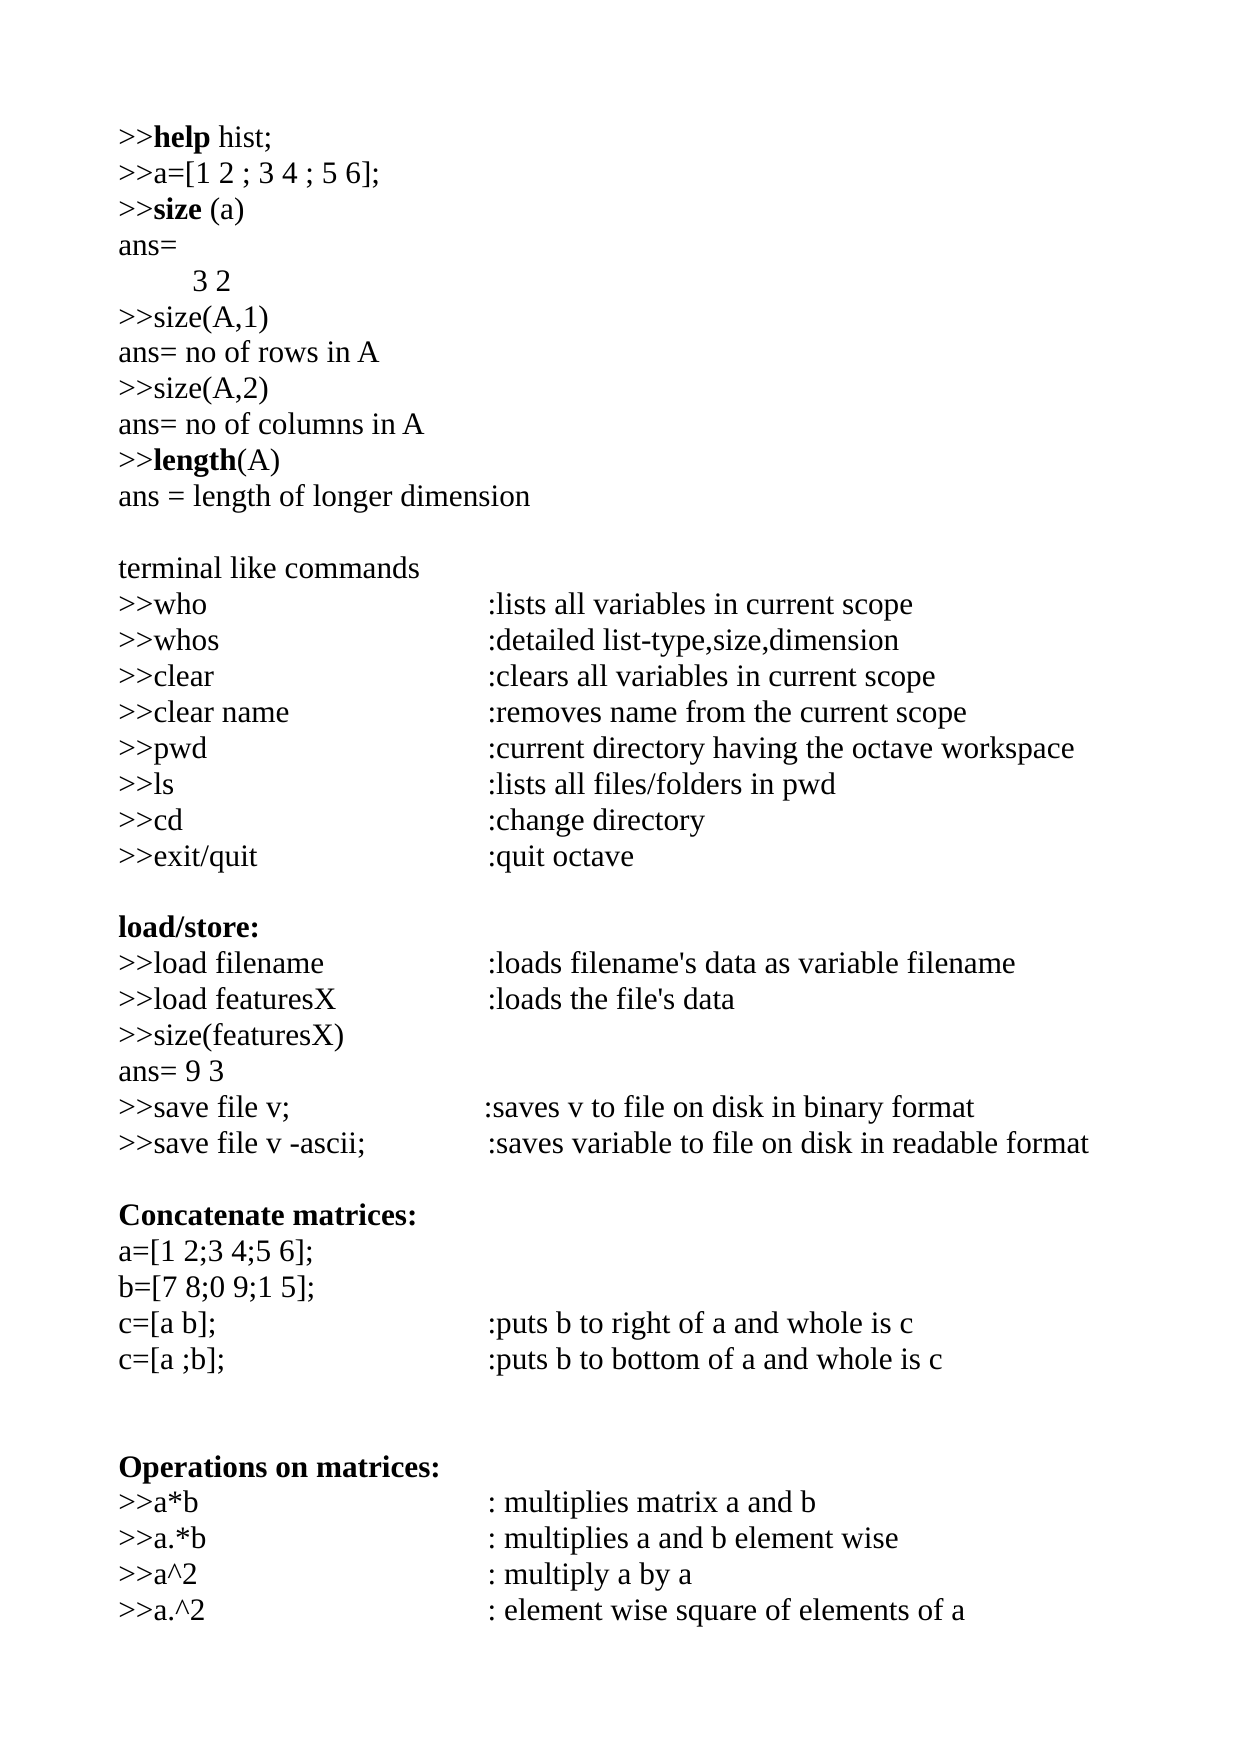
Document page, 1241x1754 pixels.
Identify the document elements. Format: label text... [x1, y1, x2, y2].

text >>size(A,2) [118, 370, 1122, 406]
text >>size (a) [118, 190, 1122, 226]
text >>size(A,1) [118, 298, 1122, 334]
text ans= [118, 226, 1122, 262]
text >>ls :lists all files/folders in pwd [118, 765, 1122, 801]
text ans = length of longer dimension [118, 477, 1122, 513]
text terminal like commands [118, 549, 1122, 585]
text >>cd :change directory [118, 801, 1122, 837]
text Operations on matrices: [118, 1448, 1122, 1484]
text >>who :lists all variables in current scope [118, 585, 1122, 621]
text b=[7 8;0 9;1 5]; [118, 1268, 1122, 1304]
text >>save file v -ascii; :saves variable to file on disk in readable format [118, 1124, 1122, 1160]
text >>length(A) [118, 442, 1122, 477]
text >>clear :clears all variables in current scope [118, 657, 1122, 693]
text ans= no of columns in A [118, 406, 1122, 442]
text >>a^2 : multiply a by a [118, 1556, 1122, 1592]
text ans= no of rows in A [118, 334, 1122, 370]
text 3 2 [118, 262, 1122, 298]
text >>load filename :loads filename's data as variable filename [118, 945, 1122, 981]
text a=[1 2;3 4;5 6]; [118, 1232, 1122, 1268]
text c=[a ;b]; :puts b to bottom of a and whole is c [118, 1340, 1122, 1376]
text >>whos :detailed list-type,size,dimension [118, 621, 1122, 657]
text ans= 9 3 [118, 1052, 1122, 1088]
text >>clear name :removes name from the current scope [118, 693, 1122, 729]
text >>save file v; :saves v to file on disk in binary format [118, 1088, 1122, 1124]
text >>load featuresX :loads the file's data [118, 981, 1122, 1017]
text >>help hist; [118, 118, 1122, 154]
text Concatenate matrices: [118, 1196, 1122, 1232]
text >>a.^2 : element wise square of elements of a [118, 1592, 1122, 1627]
text c=[a b]; :puts b to right of a and whole is c [118, 1304, 1122, 1340]
text >>pwd :current directory having the octave workspace [118, 729, 1122, 765]
text >>exit/quit :quit octave [118, 837, 1122, 873]
text >>size(featuresX) [118, 1017, 1122, 1052]
text load/store: [118, 909, 1122, 945]
text >>a.*b : multiplies a and b element wise [118, 1520, 1122, 1556]
text >>a*b : multiplies matrix a and b [118, 1484, 1122, 1520]
text >>a=[1 2 ; 3 4 ; 5 6]; [118, 154, 1122, 190]
